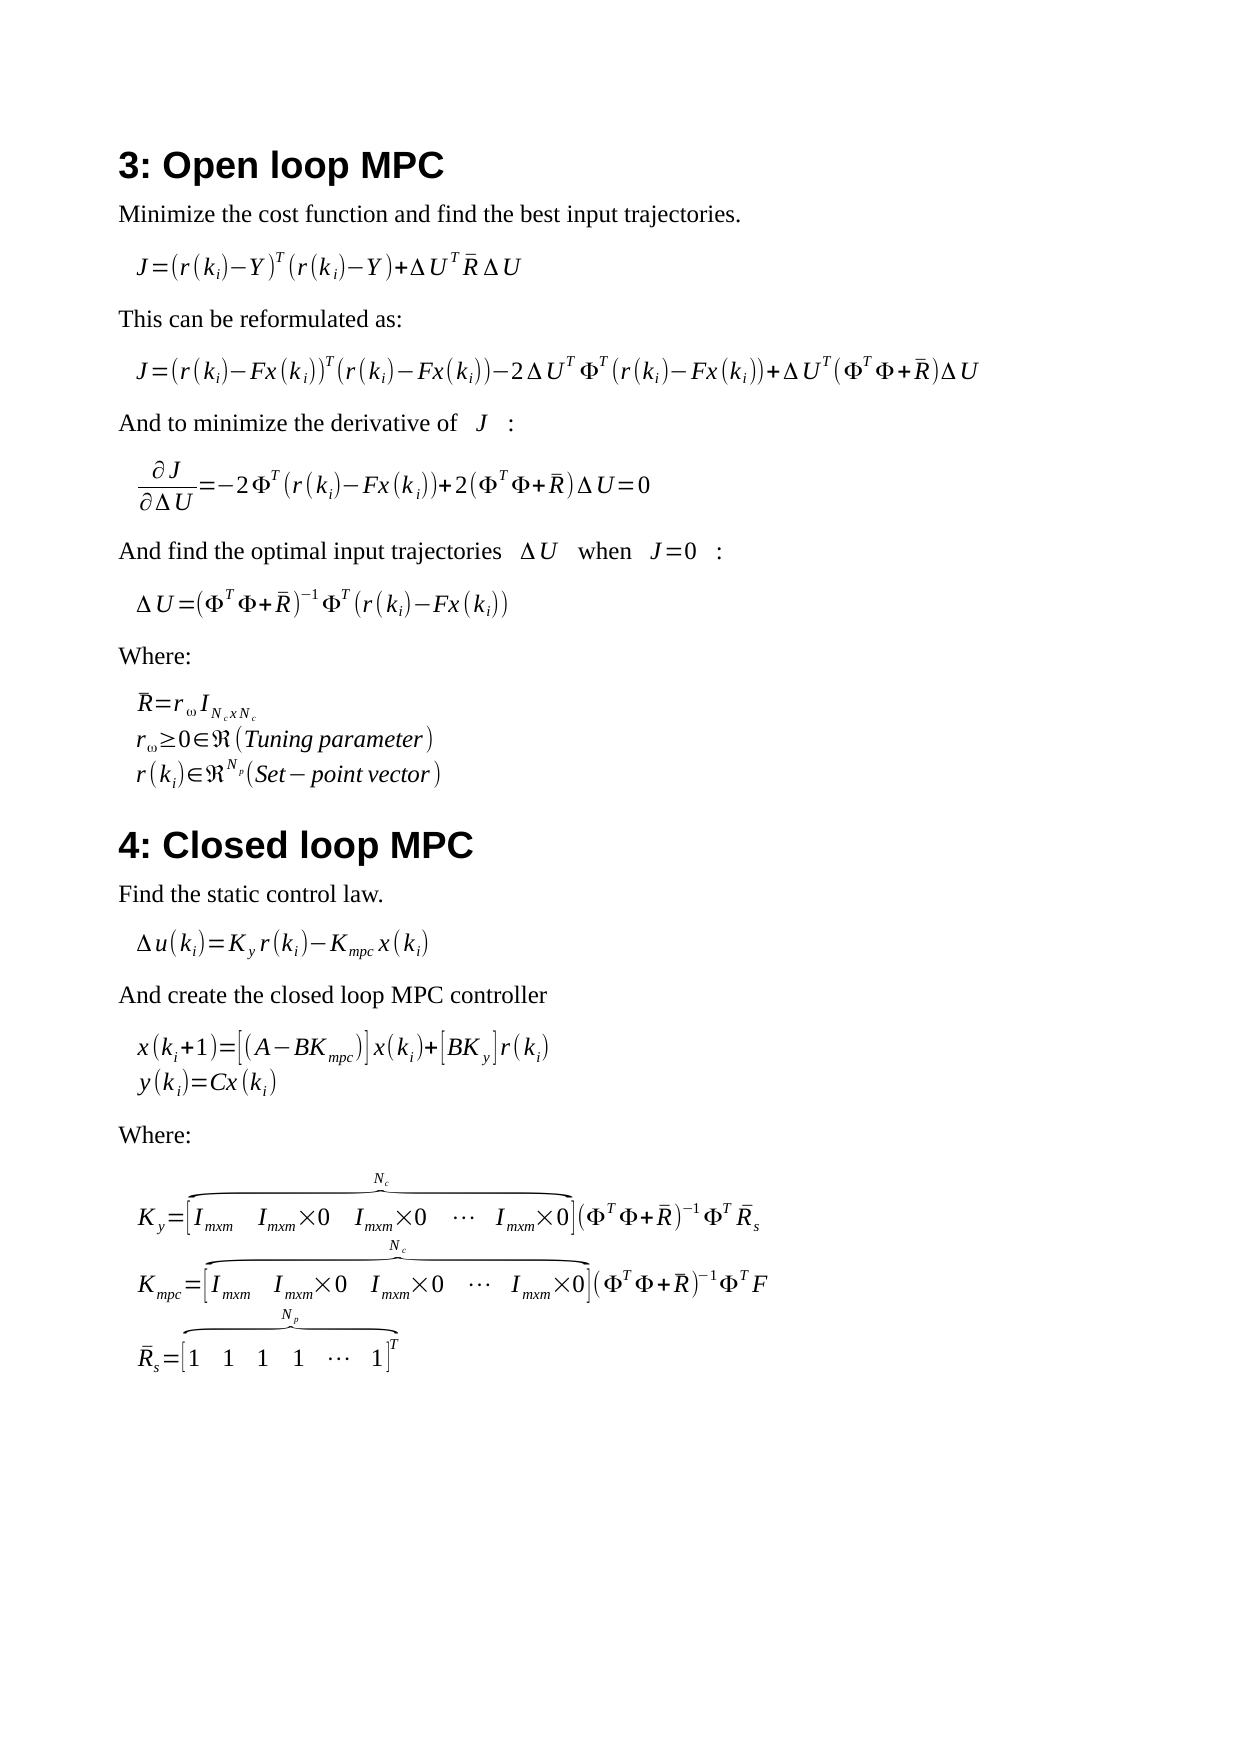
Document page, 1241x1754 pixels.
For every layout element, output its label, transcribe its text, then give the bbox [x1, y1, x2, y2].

text And find the optimal input trajectorieswhen: [118, 536, 1122, 565]
text And to minimize the derivative of: [118, 408, 1122, 437]
text Where: [118, 641, 1122, 669]
text Find the static control law. [118, 879, 1122, 908]
subtitle 4: Closed loop MPC [118, 823, 1122, 866]
text Where: [118, 1120, 1122, 1149]
subtitle 3: Open loop MPC [118, 143, 1122, 187]
text And create the closed loop MPC controller [118, 980, 1122, 1009]
text This can be reformulated as: [118, 304, 1122, 332]
text Minimize the cost function and find the best input trajectories. [118, 199, 1122, 228]
